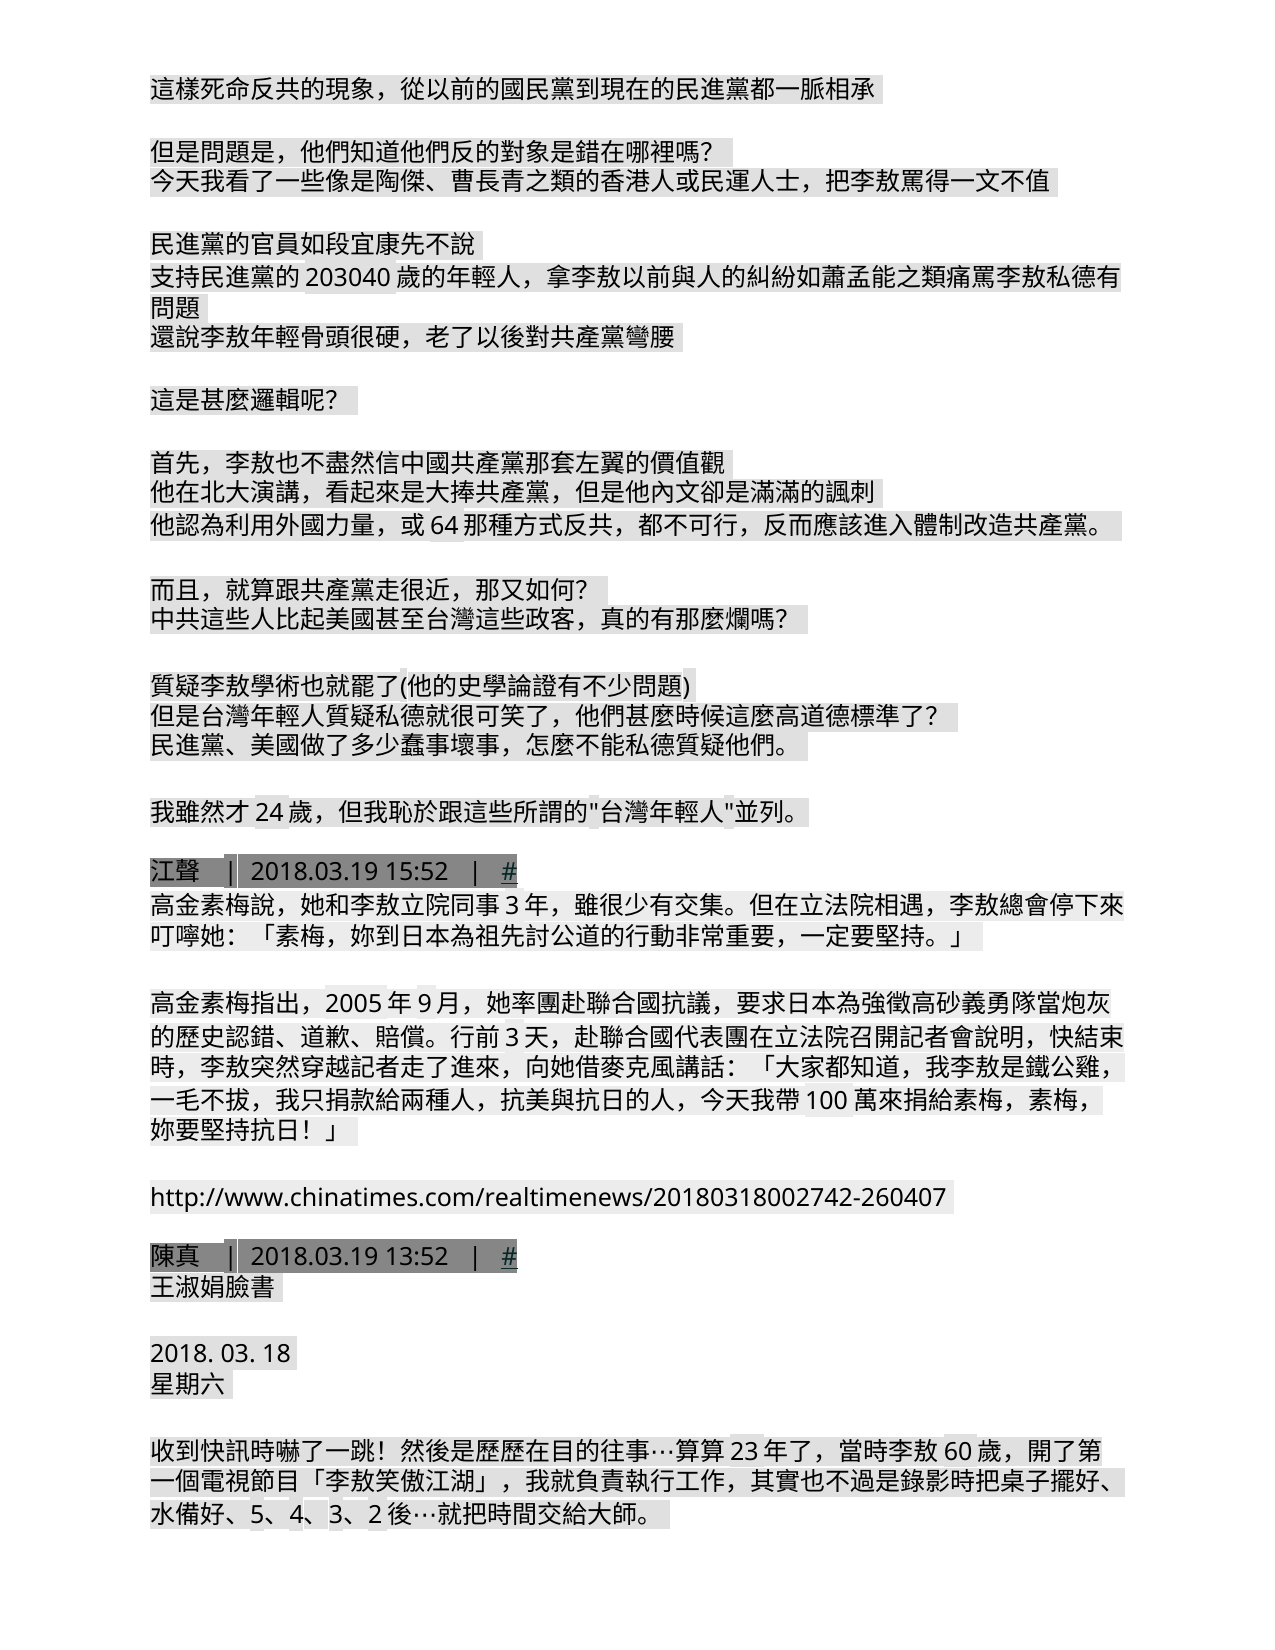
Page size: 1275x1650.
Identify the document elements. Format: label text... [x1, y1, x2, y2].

text 陳真 | 2018.03.19 13:52 | # [150, 1239, 1125, 1273]
text 高金素梅說，她和李敖立院同事3年，雖很少有交集。但在立法院相遇，李敖總會停下來叮嚀她：「素梅，妳到日本為祖先討公道的行動非常重要，一定要堅持。」 高金素梅指出，2005年9月，她率團赴聯合國抗議，要求日本為強徵高砂義勇隊當炮灰的歷史認錯、道歉、賠償。行前3天，赴聯合國代表團在立法院召開記者會說明，快結束時，李敖突然穿越記者走了進來，向她借麥克風講話：「大家都知道，我李敖是鐵公雞，一毛不拔，我只捐款給兩種人，抗美與抗日的人，今天我帶100萬來捐給素梅，素梅，妳要堅持抗日！」 http://www.chinatimes.com/realtimenews/20180318002742-260407 [150, 888, 1125, 1214]
text 王淑娟臉書 2018. 03. 18 星期六 收到快訊時嚇了一跳！然後是歷歷在目的往事⋯算算23年了，當時李敖60歲，開了第一個電視節目「李敖笑傲江湖」，我就負責執行工作，其實也不過是錄影時把桌子擺好、水備好、5、4、3、2後⋯就把時間交給大師。 [150, 1273, 1125, 1565]
text 江聲 | 2018.03.19 15:52 | # [150, 854, 1125, 888]
text 這樣死命反共的現象，從以前的國民黨到現在的民進黨都一脈相承 但是問題是，他們知道他們反的對象是錯在哪裡嗎？ 今天我看了一些像是陶傑、曹長青之類的香港人或民運人士，把李敖罵得一文不值 民進黨的官員如段宜康先不說 支持民進黨的203040歲的年輕人，拿李敖以前與人的糾紛如蕭孟能之類痛罵李敖私德有問題 還說李敖年輕骨頭很硬，老了以後對共產黨彎腰 這是甚麼邏輯呢？ 首先，李敖也不盡然信中國共產黨那套左翼的價值觀 他在北大演講，看起來是大捧共產黨，但是他內文卻是滿滿的諷刺 他認為利用外國力量，或64那種方式反共，都不可行，反而應該進入體制改造共產黨。 而且，就算跟共產黨走很近，那又如何？ 中共這些人比起美國甚至台灣這些政客，真的有那麼爛嗎？ 質疑李敖學術也就罷了(他的史學論證有不少問題) 但是台灣年輕人質疑私德就很可笑了，他們甚麼時候這麼高道德標準了？ 民進黨、美國做了多少蠢事壞事，怎麼不能私德質疑他們。 我雖然才24歲，但我恥於跟這些所謂的"台灣年輕人"並列。 [150, 75, 1125, 829]
